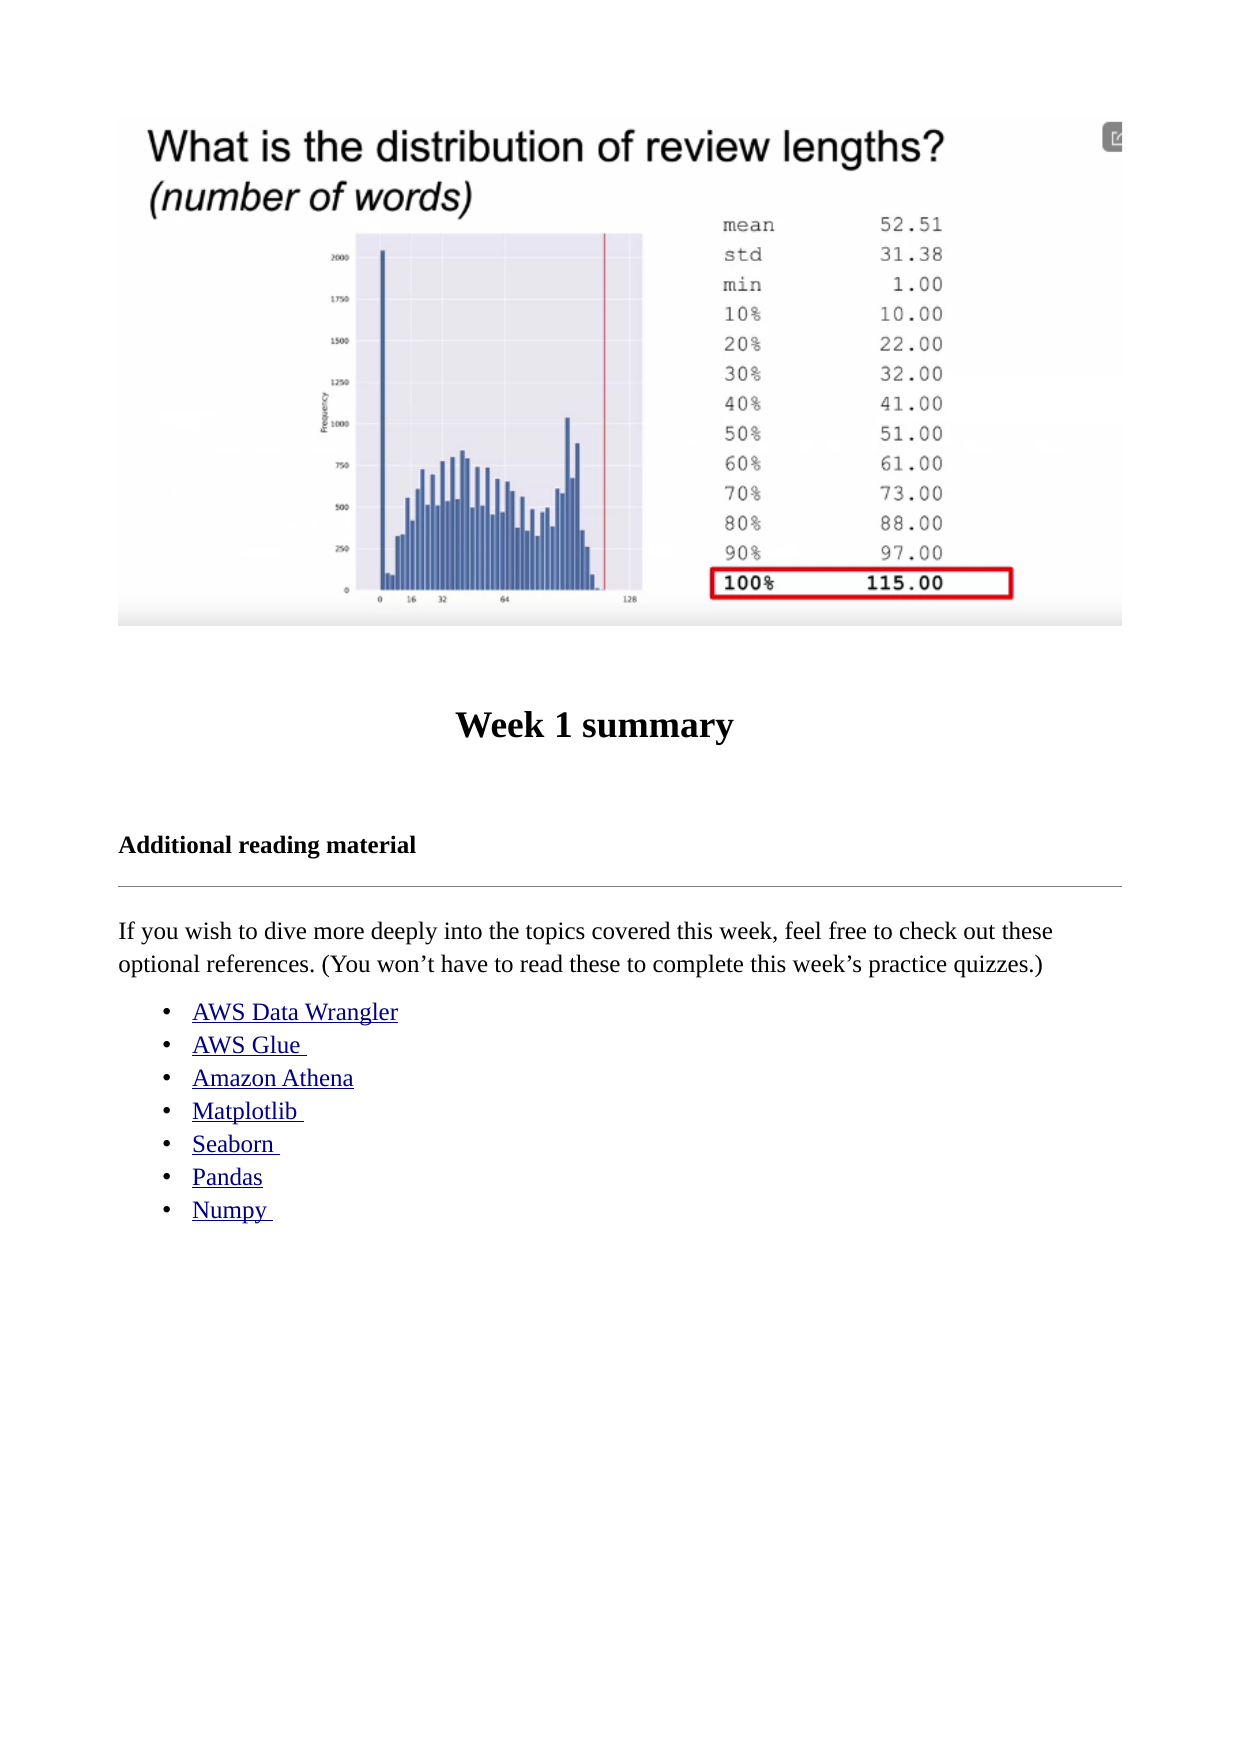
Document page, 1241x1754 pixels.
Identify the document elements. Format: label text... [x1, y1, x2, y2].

list Amazon Athena [162, 1063, 1122, 1091]
list AWS Glue [162, 1030, 1122, 1058]
list Seaborn [162, 1129, 1122, 1157]
list Pandas [162, 1162, 1122, 1191]
list Matplotlib [162, 1096, 1122, 1124]
list Numpy [162, 1195, 1122, 1223]
list AWS Data Wrangler [162, 997, 1122, 1025]
subtitle Additional reading material [118, 831, 1122, 859]
subtitle Week 1 summary [118, 702, 1122, 746]
picture [118, 118, 1123, 626]
text If you wish to dive more deeply into the topics covered this week, feel free to check out these optional references. (You won’t have to read these to complete this week’s practice quizzes.) [118, 916, 1122, 978]
